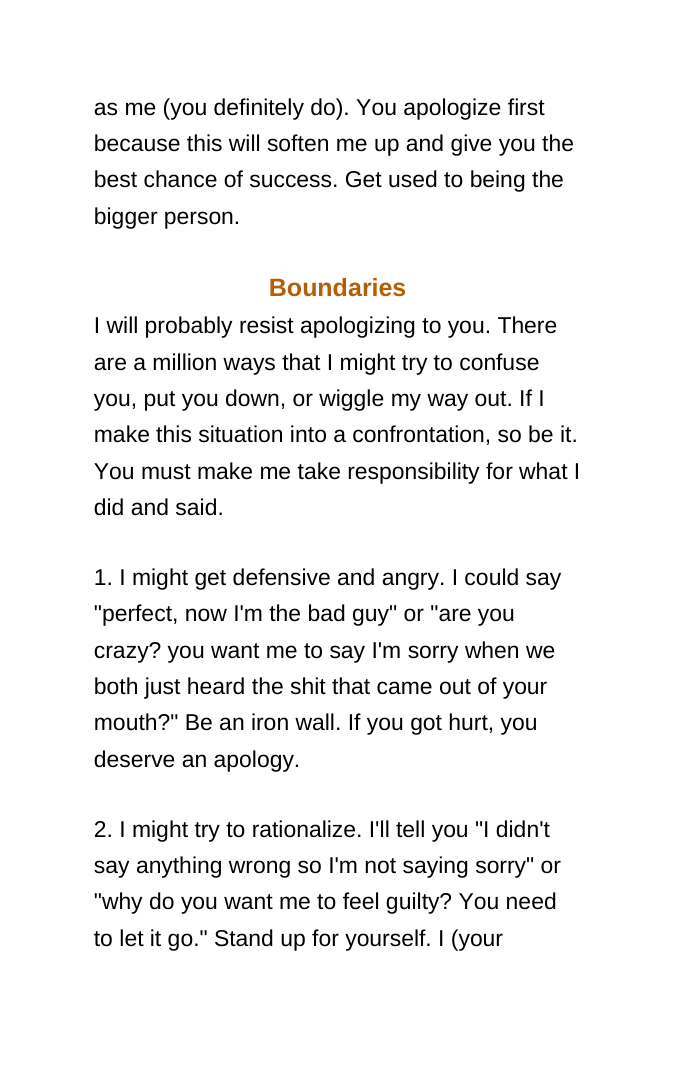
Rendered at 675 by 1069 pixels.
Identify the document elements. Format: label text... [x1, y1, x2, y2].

text as me (you definitely do). You apologize first because this will soften me up and give you the best chance of success. Get used to being the bigger person. [94, 94, 581, 229]
text 2. I might try to rationalize. I'll tell you "I didn't say anything wrong so I'm not saying sorry" or "why do you want me to feel guilty? You need to let it go." Stand up for yourself. I (your [94, 816, 581, 951]
text I will probably resist apologizing to you. There are a million ways that I might try to confuse you, put you down, or wiggle my way out. If I make this situation into a confrontation, so be it. You must make me take responsibility for what I did and said. [94, 312, 581, 520]
subtitle Boundaries [94, 273, 581, 301]
text 1. I might get defensive and angry. I could say "perfect, now I'm the bad guy" or "are you crazy? you want me to say I'm sorry when we both just heard the shit that came out of your mouth?" Be an iron wall. If you got hurt, you deserve an apology. [94, 564, 581, 772]
